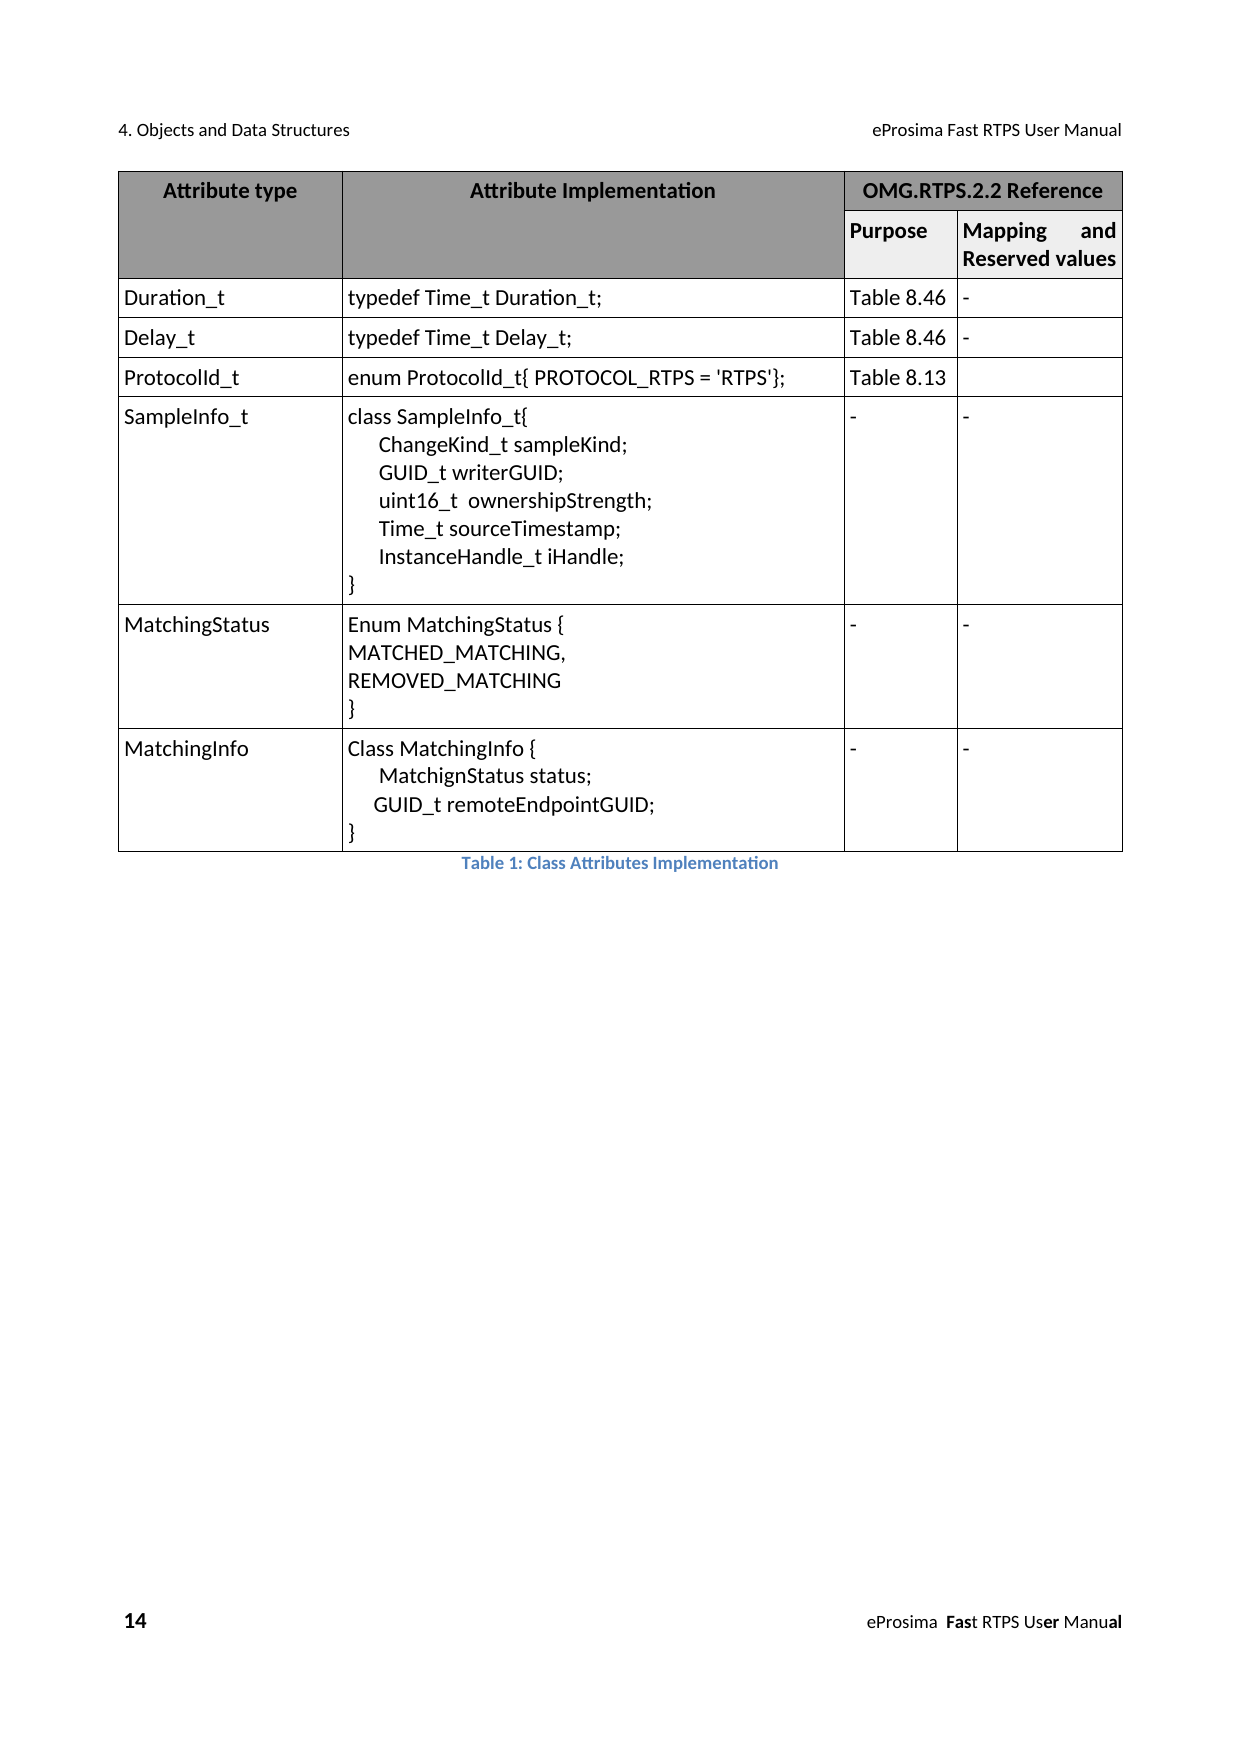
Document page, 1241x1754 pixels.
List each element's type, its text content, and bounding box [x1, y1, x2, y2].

table_cell Purpose [845, 211, 957, 278]
table_cell Mapping and Reserved values [958, 211, 1122, 278]
table_cell enum ProtocolId_t{ PROTOCOL_RTPS = 'RTPS'}; [343, 358, 844, 396]
table_cell SampleInfo_t [119, 397, 342, 604]
table_cell typedef Time_t Delay_t; [343, 318, 844, 357]
table_cell - [845, 397, 957, 604]
table_cell MatchingInfo [119, 729, 342, 851]
table_cell typedef Time_t Duration_t; [343, 279, 844, 317]
table_cell Table 8.46 [845, 318, 957, 357]
table_header Attribute Implementation [343, 172, 844, 278]
table_cell - [958, 279, 1122, 317]
table_cell Duration_t [119, 279, 342, 317]
table_cell - [845, 729, 957, 851]
table_cell ProtocolId_t [119, 358, 342, 396]
table_cell Enum MatchingStatus { MATCHED_MATCHING, REMOVED_MATCHING } [343, 605, 844, 728]
table_cell - [845, 605, 957, 728]
table_cell [958, 358, 1122, 396]
table_cell Class MatchingInfo { MatchignStatus status; GUID_t remoteEndpointGUID; } [343, 729, 844, 851]
table_cell - [958, 729, 1122, 851]
table_cell Delay_t [119, 318, 342, 357]
table_cell - [958, 318, 1122, 357]
text Table 1: Class Attributes Implementation [118, 852, 1122, 874]
table_cell - [958, 605, 1122, 728]
table_cell - [958, 397, 1122, 604]
table_cell Table 8.46 [845, 279, 957, 317]
table_header OMG.RTPS.2.2 Reference [845, 172, 1122, 210]
table_cell class SampleInfo_t{ ChangeKind_t sampleKind; GUID_t writerGUID; uint16_t ownershipStrength; Time_t sourceTimestamp; InstanceHandle_t iHandle; } [343, 397, 844, 604]
table_header Attribute type [119, 172, 342, 278]
table_cell MatchingStatus [119, 605, 342, 728]
table_cell Table 8.13 [845, 358, 957, 396]
